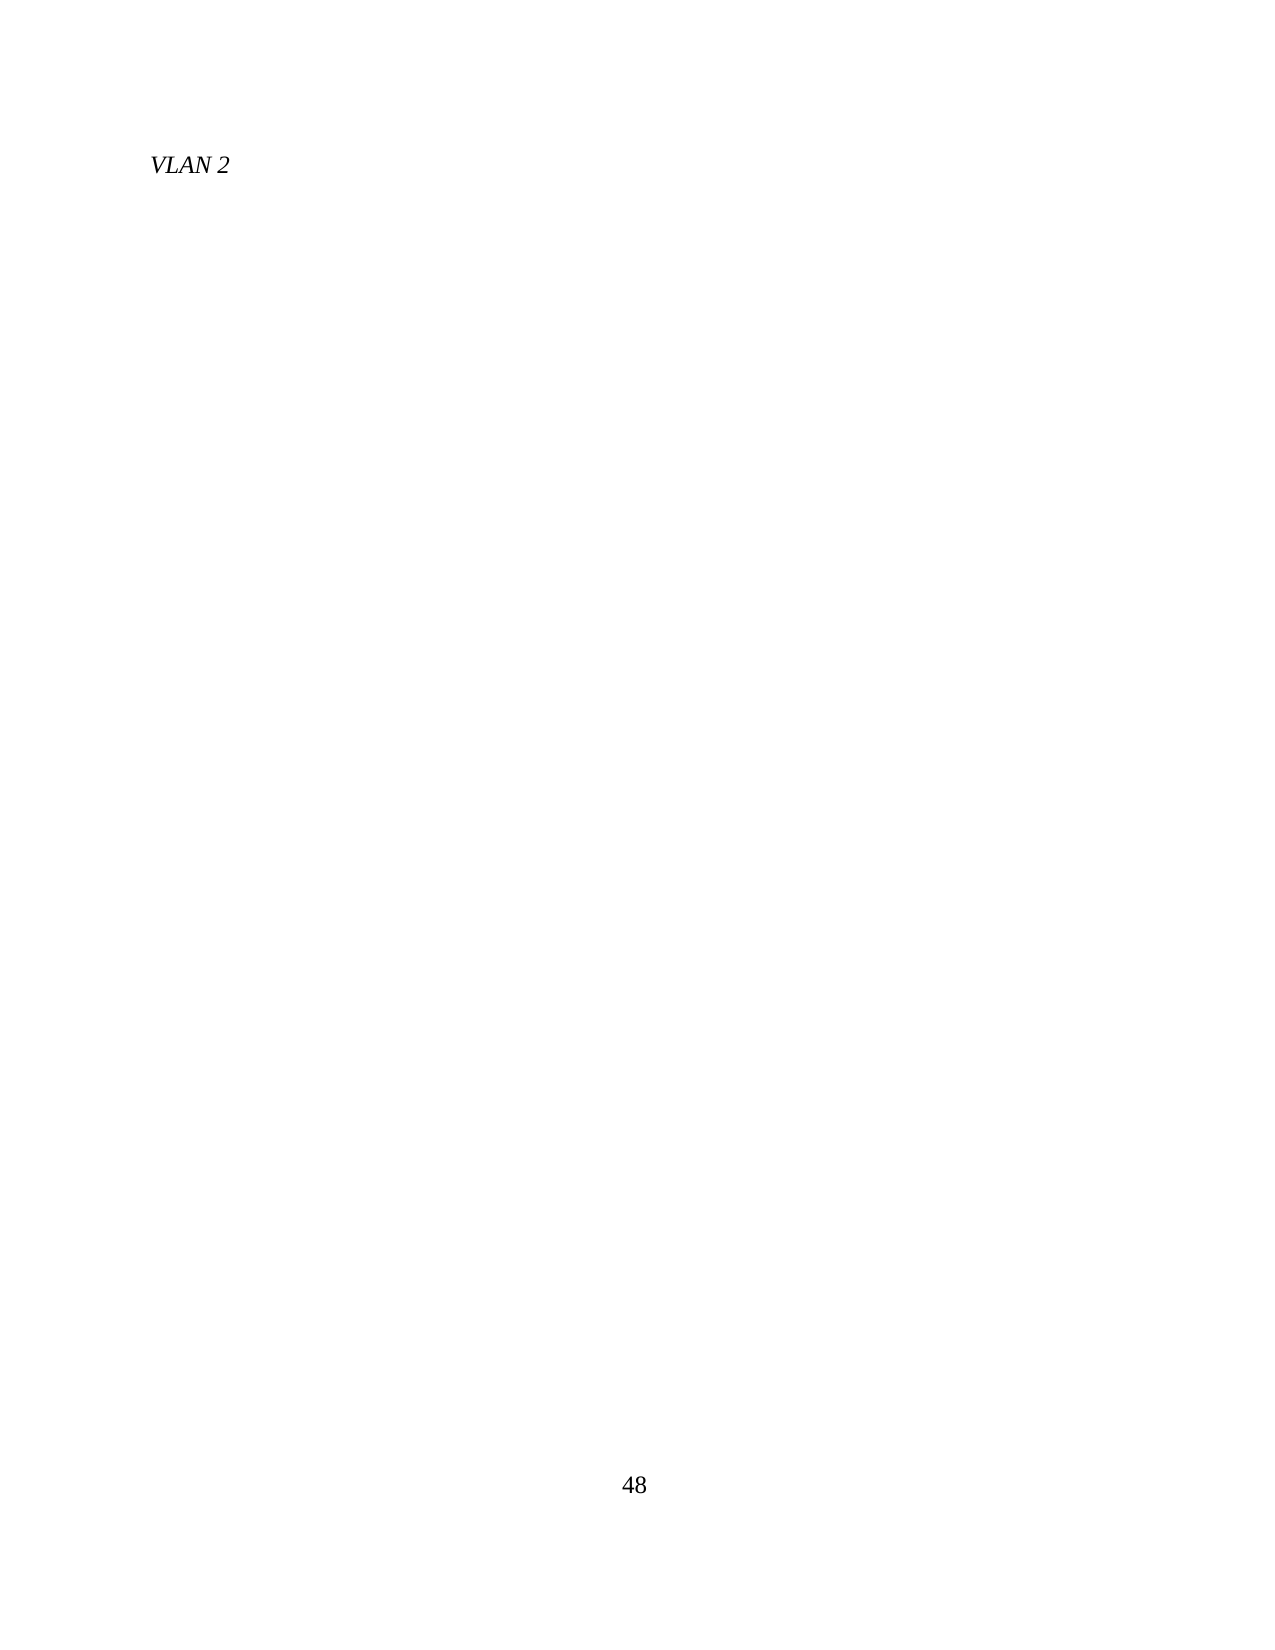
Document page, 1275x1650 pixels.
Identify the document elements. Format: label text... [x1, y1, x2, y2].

text VLAN 2 [150, 150, 1125, 179]
